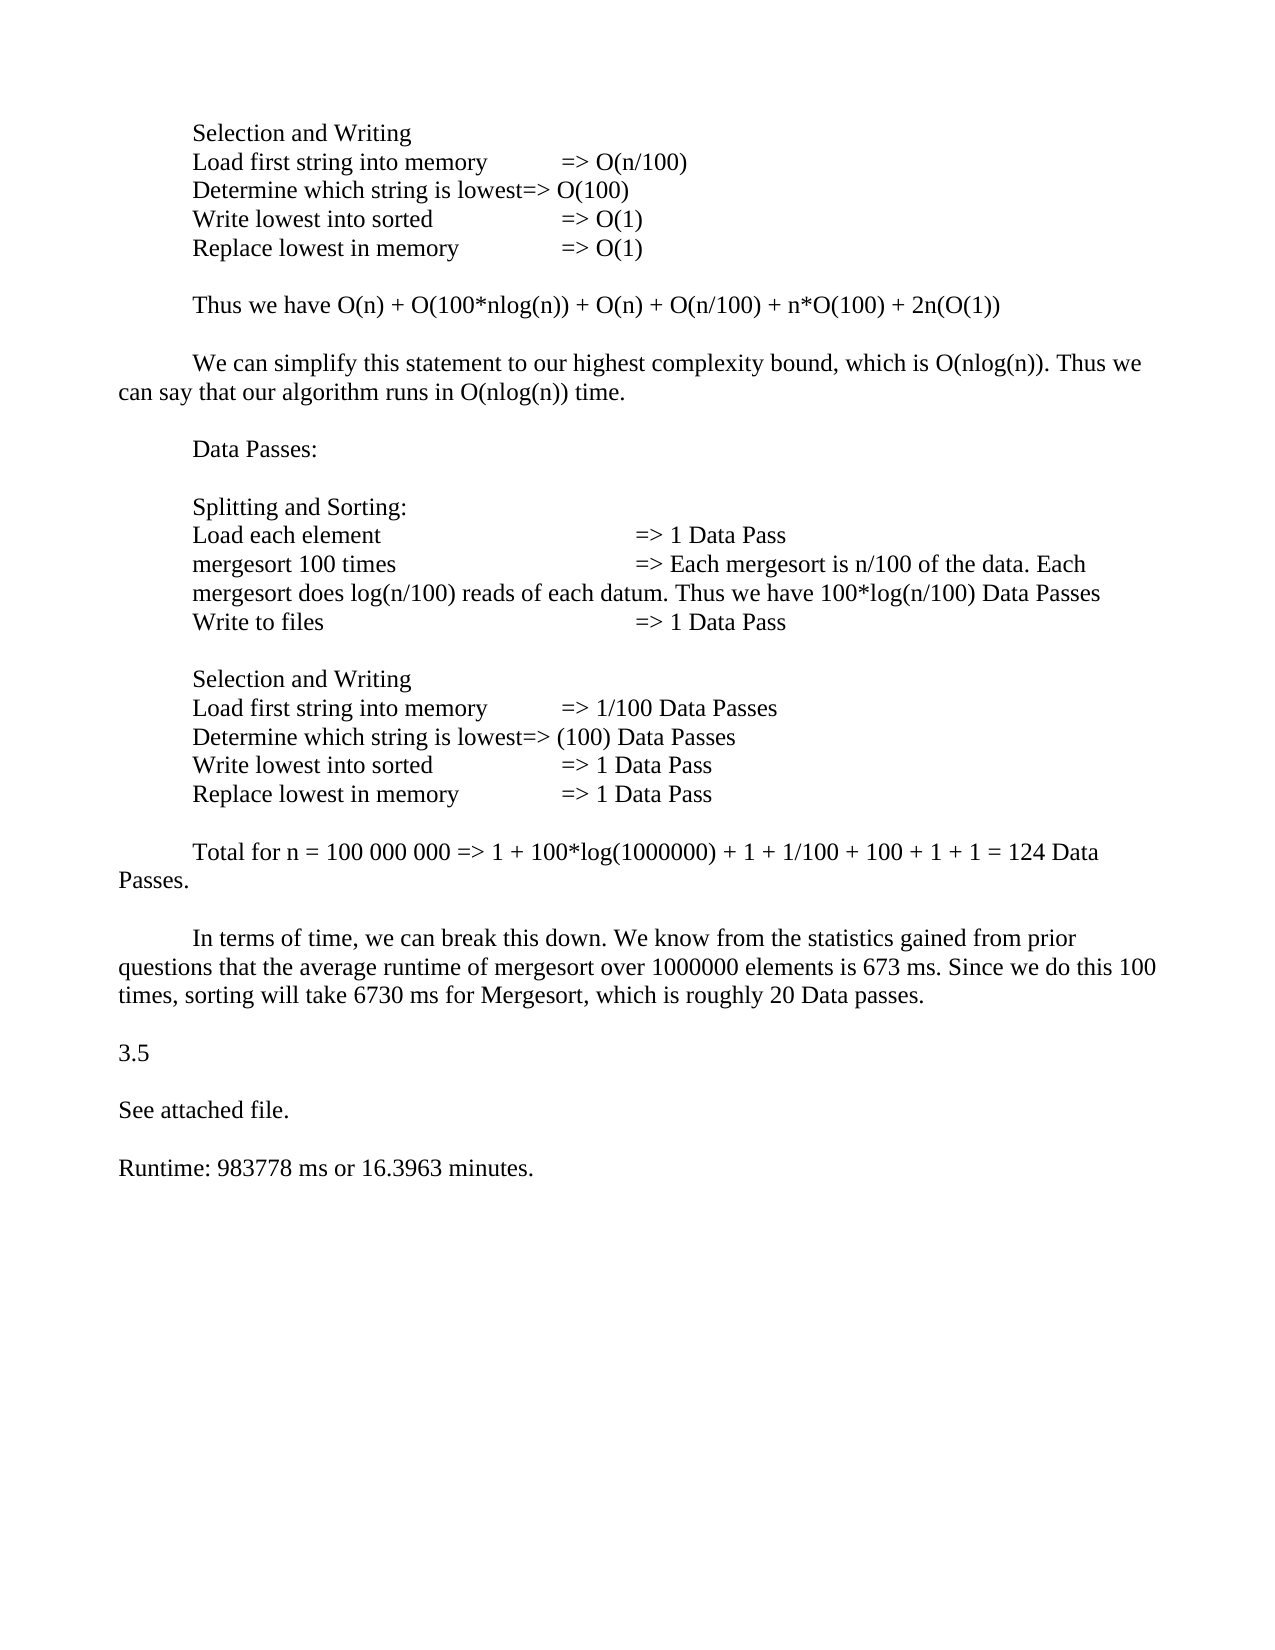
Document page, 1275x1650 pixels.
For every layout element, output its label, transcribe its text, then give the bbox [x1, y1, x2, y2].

text Write lowest into sorted => 1 Data Pass [118, 751, 1157, 779]
text Data Passes: [118, 434, 1157, 463]
text See attached file. [118, 1096, 1157, 1124]
text Determine which string is lowest=> (100) Data Passes [118, 722, 1157, 751]
text Write lowest into sorted => O(1) [118, 204, 1157, 233]
text Splitting and Sorting: [118, 492, 1157, 521]
text Thus we have O(n) + O(100*nlog(n)) + O(n) + O(n/100) + n*O(100) + 2n(O(1)) [118, 291, 1157, 319]
text In terms of time, we can break this down. We know from the statistics gained from prior questions that the average runtime of mergesort over 1000000 elements is 673 ms. Since we do this 100 times, sorting will take 6730 ms for Mergesort, which is roughly 20 Data passes. [118, 923, 1157, 1009]
text Load first string into memory => O(n/100) [118, 147, 1157, 176]
text We can simplify this statement to our highest complexity bound, which is O(nlog(n)). Thus we can say that our algorithm runs in O(nlog(n)) time. [118, 348, 1157, 406]
text Selection and Writing [118, 118, 1157, 147]
text Replace lowest in memory => O(1) [118, 233, 1157, 262]
text Total for n = 100 000 000 => 1 + 100*log(1000000) + 1 + 1/100 + 100 + 1 + 1 = 124 Data Passes. [118, 837, 1157, 894]
text Selection and Writing [118, 664, 1157, 693]
text Replace lowest in memory => 1 Data Pass [118, 779, 1157, 808]
text Determine which string is lowest=> O(100) [118, 176, 1157, 204]
text mergesort 100 times => Each mergesort is n/100 of the data. Each mergesort does log(n/100) reads of each datum. Thus we have 100*log(n/100) Data Passes [118, 549, 1157, 607]
text Load first string into memory => 1/100 Data Passes [118, 693, 1157, 722]
text Load each element => 1 Data Pass [118, 521, 1157, 549]
text Write to files => 1 Data Pass [118, 607, 1157, 636]
text Runtime: 983778 ms or 16.3963 minutes. [118, 1153, 1157, 1182]
text 3.5 [118, 1038, 1157, 1067]
